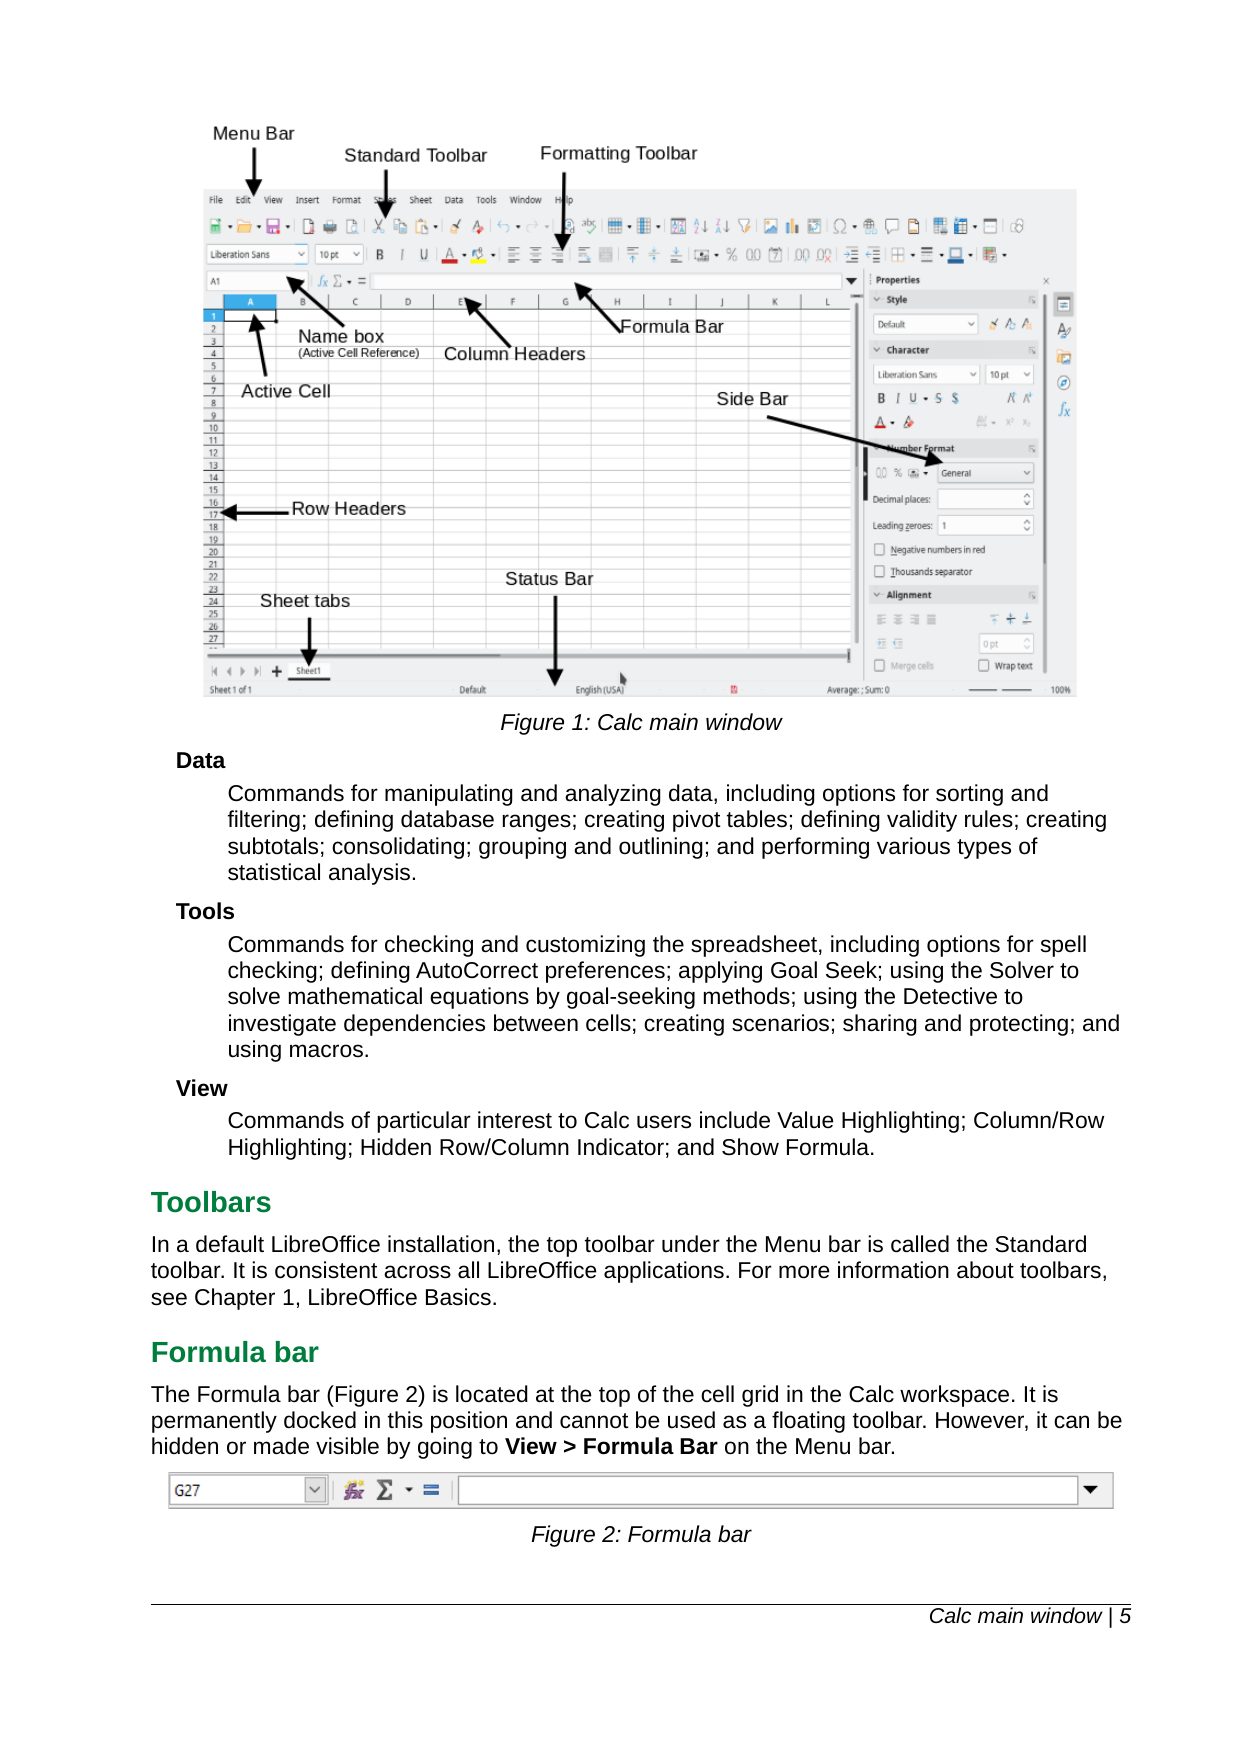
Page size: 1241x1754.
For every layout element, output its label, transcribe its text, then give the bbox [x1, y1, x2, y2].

text Commands for manipulating and analyzing data, including options for sorting and filtering; defining database ranges; creating pivot tables; defining validity rules; creating subtotals; consolidating; grouping and outlining; and performing various types of statistical analysis. [227, 780, 1131, 885]
text Figure 1: Calc main window [203, 709, 1078, 735]
subtitle Formula bar [151, 1335, 1131, 1368]
text In a default LibreOffice installation, the top toolbar under the Menu bar is called the Standard toolbar. It is consistent across all LibreOffice applications. For more information about toolbars, see Chapter 1, LibreOffice Basics. [151, 1231, 1131, 1310]
text View [176, 1075, 1131, 1101]
text Figure 2: Formula bar [168, 1521, 1114, 1548]
text Commands of particular interest to Calc users include Value Highlighting; Column/Row Highlighting; Hidden Row/Column Indicator; and Show Formula. [227, 1107, 1131, 1160]
text Commands for checking and customizing the spreadsheet, including options for spell checking; defining AutoCorrect preferences; applying Goal Seek; using the Solver to solve mathematical equations by goal-seeking methods; using the Detective to investigate dependencies between cells; creating scenarios; sharing and protecting; and using macros. [227, 931, 1131, 1062]
text Data [176, 747, 1131, 774]
text The Formula bar (Figure 2) is located at the top of the cell grid in the Calc workspace. It is permanently docked in this position and cannot be used as a floating toolbar. However, it can be hidden or made visible by going to View > Formula Bar on the Menu bar. [151, 1381, 1131, 1460]
subtitle Toolbars [151, 1185, 1131, 1218]
picture [203, 121, 1079, 697]
picture [168, 1472, 1114, 1509]
text Tools [176, 898, 1131, 924]
